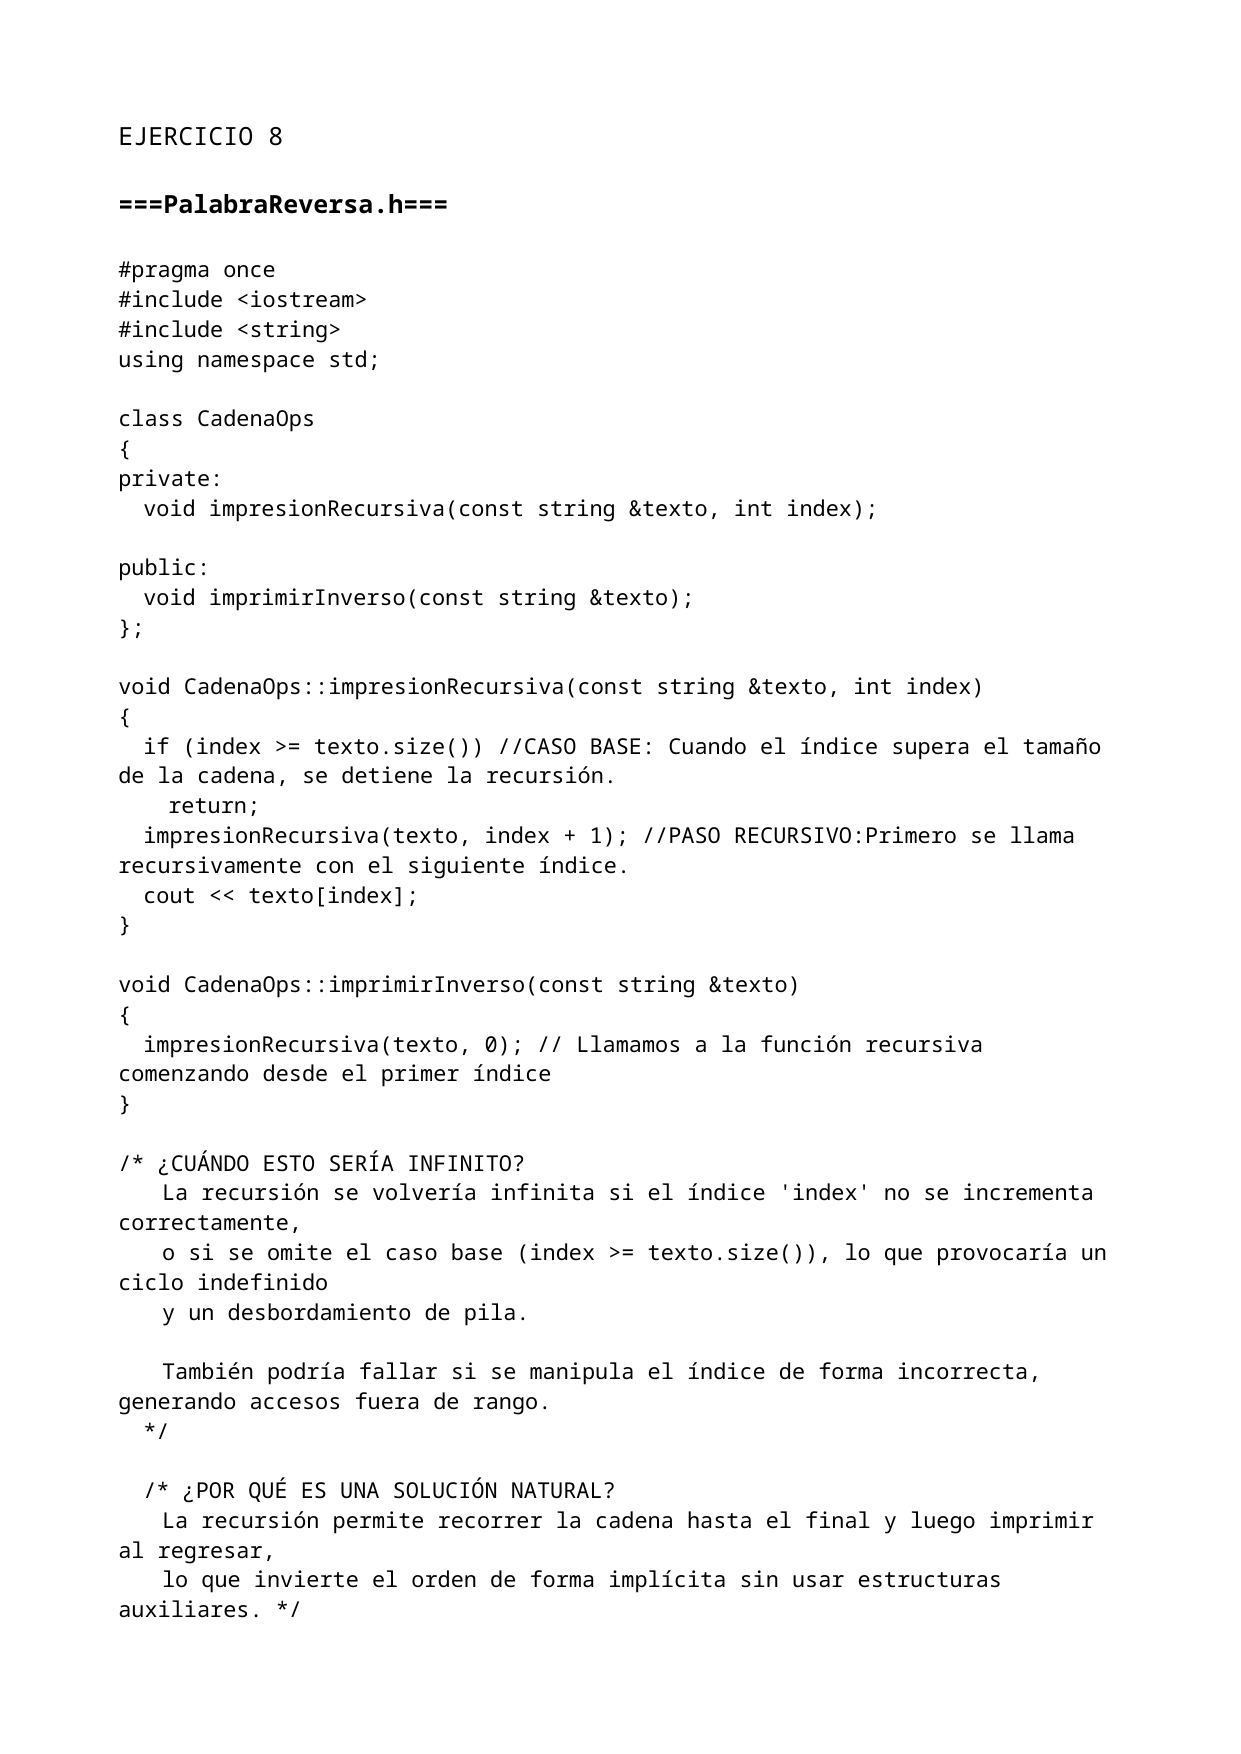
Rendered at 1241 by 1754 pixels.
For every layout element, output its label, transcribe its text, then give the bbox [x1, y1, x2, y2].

text }; [118, 612, 1122, 641]
text o si se omite el caso base (index >= texto.size()), lo que provocaría un ciclo indefinido [118, 1237, 1122, 1297]
text La recursión se volvería infinita si el índice 'index' no se incrementa correctamente, [118, 1177, 1122, 1237]
text if (index >= texto.size()) //CASO BASE: Cuando el índice supera el tamaño de la cadena, se detiene la recursión. [118, 731, 1122, 790]
text #include <string> [118, 314, 1122, 344]
text ===PalabraReversa.h=== [118, 186, 1122, 220]
text class CadenaOps [118, 403, 1122, 433]
text EJERCICIO 8 [118, 118, 1122, 152]
text La recursión permite recorrer la cadena hasta el final y luego imprimir al regresar, [118, 1505, 1122, 1564]
text void CadenaOps::impresionRecursiva(const string &texto, int index) [118, 671, 1122, 701]
text lo que invierte el orden de forma implícita sin usar estructuras auxiliares. */ [118, 1564, 1122, 1624]
text return; [118, 790, 1122, 820]
text { [118, 999, 1122, 1028]
text using namespace std; [118, 344, 1122, 373]
text #include <iostream> [118, 284, 1122, 314]
text } [118, 909, 1122, 939]
text cout << texto[index]; [118, 880, 1122, 909]
text /* ¿CUÁNDO ESTO SERÍA INFINITO? [118, 1148, 1122, 1177]
text { [118, 701, 1122, 731]
text y un desbordamiento de pila. [118, 1297, 1122, 1326]
text impresionRecursiva(texto, 0); // Llamamos a la función recursiva comenzando desde el primer índice [118, 1028, 1122, 1088]
text #pragma once [118, 254, 1122, 284]
text void CadenaOps::imprimirInverso(const string &texto) [118, 969, 1122, 999]
text */ [118, 1416, 1122, 1445]
text { [118, 433, 1122, 463]
text } [118, 1088, 1122, 1118]
text void imprimirInverso(const string &texto); [118, 582, 1122, 612]
text public: [118, 552, 1122, 582]
text /* ¿POR QUÉ ES UNA SOLUCIÓN NATURAL? [118, 1475, 1122, 1505]
text void impresionRecursiva(const string &texto, int index); [118, 493, 1122, 522]
text private: [118, 463, 1122, 493]
text impresionRecursiva(texto, index + 1); //PASO RECURSIVO:Primero se llama recursivamente con el siguiente índice. [118, 820, 1122, 880]
text También podría fallar si se manipula el índice de forma incorrecta, generando accesos fuera de rango. [118, 1356, 1122, 1416]
